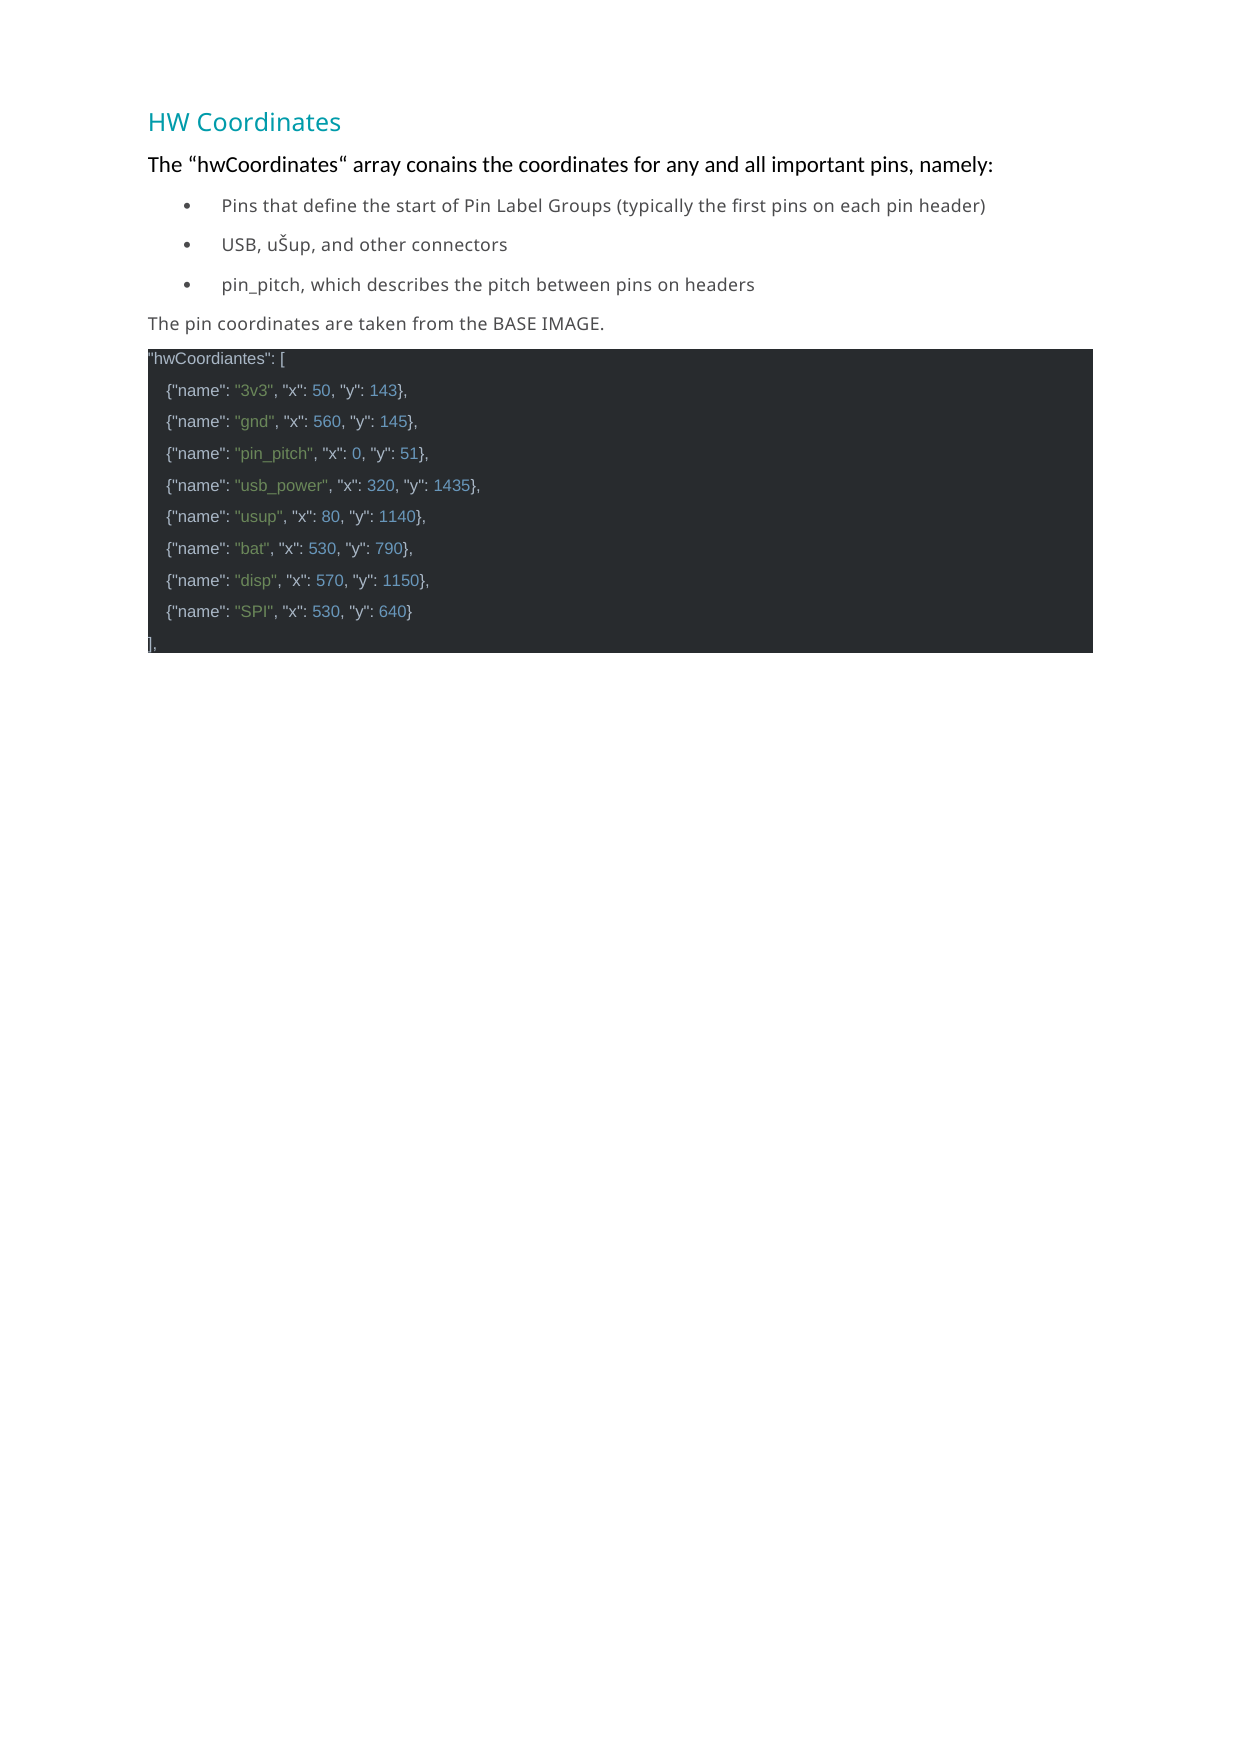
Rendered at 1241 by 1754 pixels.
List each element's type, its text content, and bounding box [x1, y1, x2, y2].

text {"name": "SPI", "x": 530, "y": 640} [148, 602, 1093, 621]
text {"name": "gnd", "x": 560, "y": 145}, [148, 412, 1093, 431]
text {"name": "pin_pitch", "x": 0, "y": 51}, [148, 444, 1093, 463]
text {"name": "usup", "x": 80, "y": 1140}, [148, 507, 1093, 526]
text The “hwCoordinates“ array conains the coordinates for any and all important pins, namely: [148, 151, 1093, 178]
text HW Coordinates [148, 105, 1093, 139]
list USB, uŠup, and other connectors [184, 230, 1093, 257]
text ], [148, 634, 1093, 653]
text "hwCoordiantes": [ [148, 349, 1093, 368]
list pin_pitch, which describes the pitch between pins on headers [184, 269, 1093, 297]
text {"name": "disp", "x": 570, "y": 1150}, [148, 570, 1093, 589]
text {"name": "usb_power", "x": 320, "y": 1435}, [148, 475, 1093, 494]
text The pin coordinates are taken from the BASE IMAGE. [148, 309, 1093, 336]
text {"name": "3v3", "x": 50, "y": 143}, [148, 380, 1093, 399]
list Pins that define the start of Pin Label Groups (typically the first pins on each pin header) [184, 190, 1093, 217]
text {"name": "bat", "x": 530, "y": 790}, [148, 539, 1093, 558]
